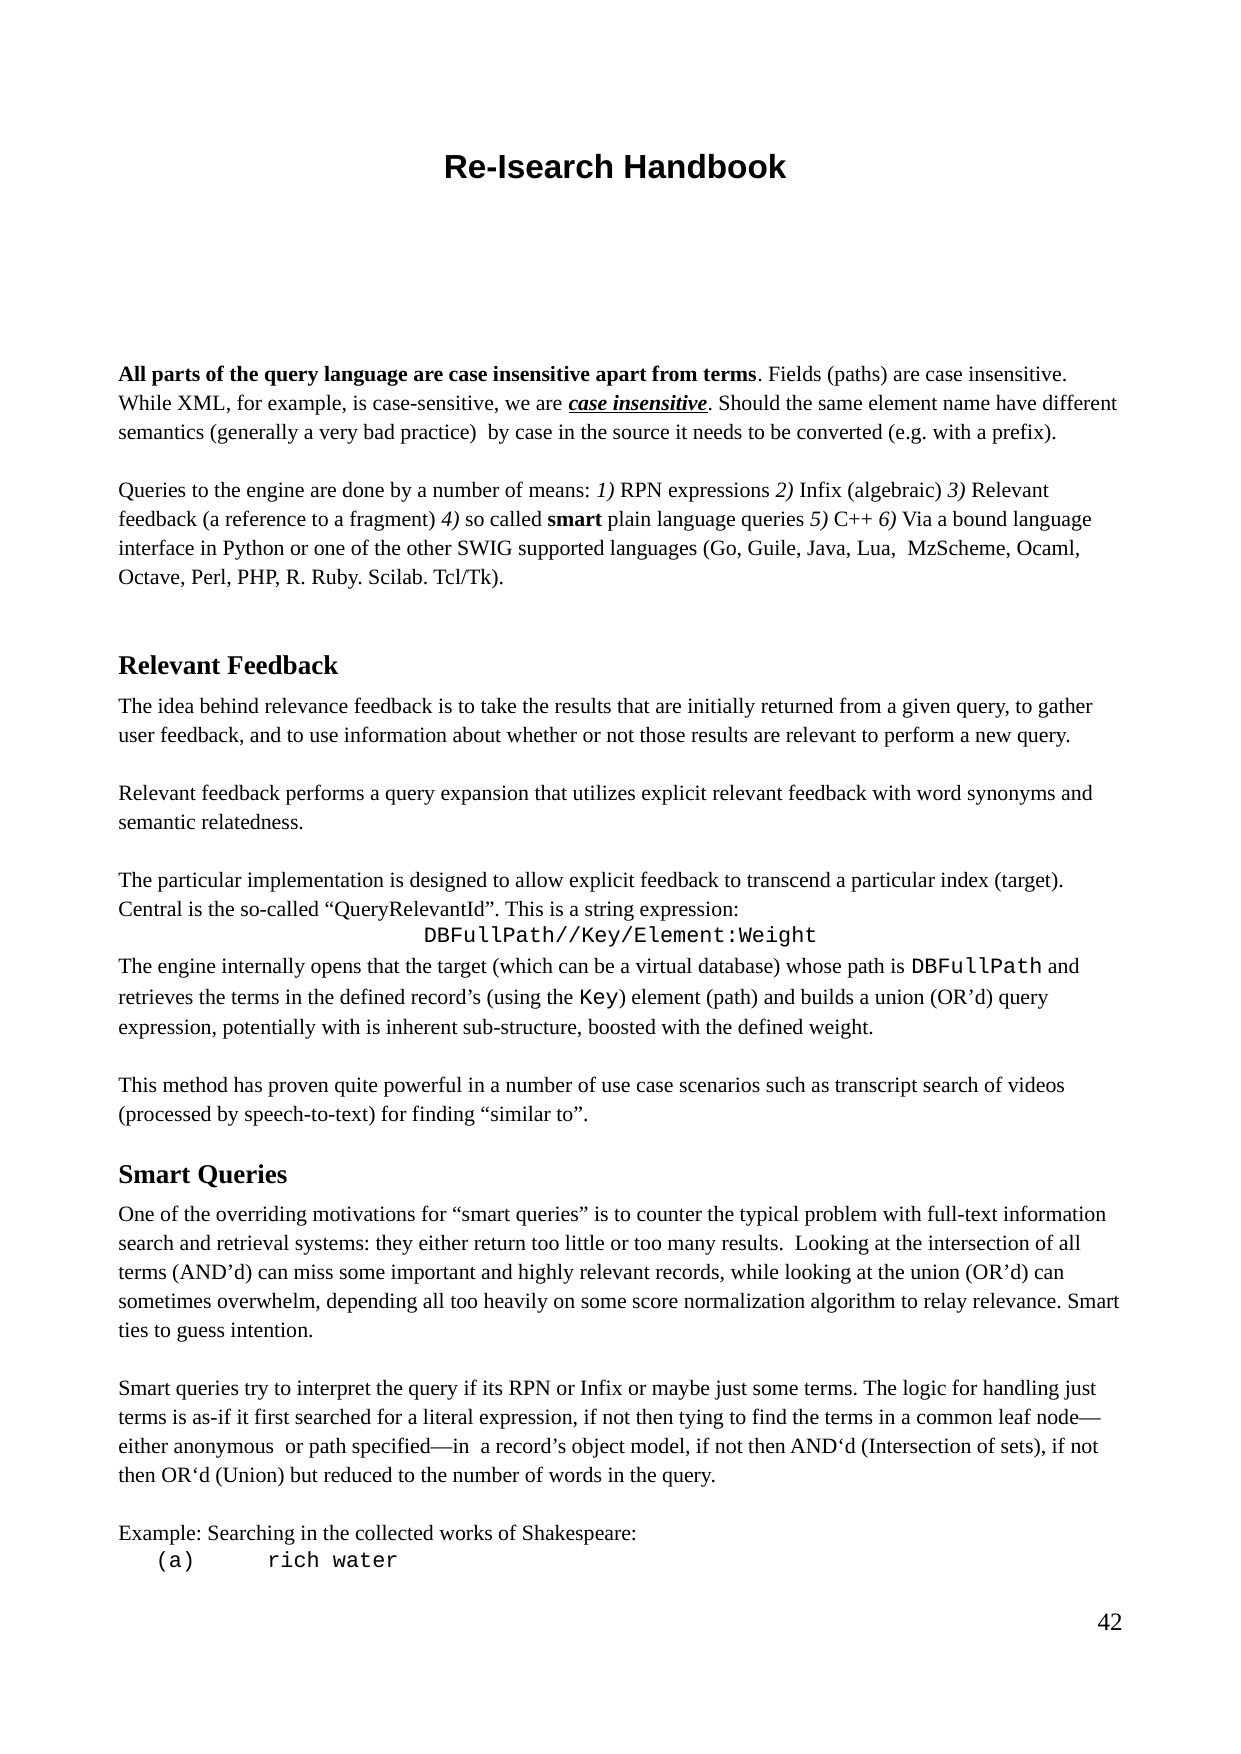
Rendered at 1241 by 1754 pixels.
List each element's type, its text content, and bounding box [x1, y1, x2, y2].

text Queries to the engine are done by a number of means: 1) RPN expressions 2) Infix (algebraic) 3) Relevant feedback (a reference to a fragment) 4) so called smart plain language queries 5) C++ 6) Via a bound language interface in Python or one of the other SWIG supported languages (Go, Guile, Java, Lua, MzScheme, Ocaml, Octave, Perl, PHP, R. Ruby. Scilab. Tcl/Tk). [118, 477, 1122, 589]
subtitle Relevant Feedback [118, 649, 1122, 680]
text All parts of the query language are case insensitive apart from terms. Fields (paths) are case insensitive. While XML, for example, is case-sensitive, we are case insensitive. Should the same element name have different semantics (generally a very bad practice) by case in the source it needs to be converted (e.g. with a prefix). [118, 361, 1122, 444]
text DBFullPath//Key/Element:Weight [118, 924, 1122, 949]
text The engine internally opens that the target (which can be a virtual database) whose path is DBFullPath and retrieves the terms in the defined record’s (using the Key) element (path) and builds a union (OR’d) query expression, potentially with is inherent sub-structure, boosted with the defined weight. [118, 953, 1122, 1039]
text The idea behind relevance feedback is to take the results that are initially returned from a given query, to gather user feedback, and to use information about whether or not those results are relevant to perform a new query. [118, 693, 1122, 747]
text Example: Searching in the collected works of Shakespeare: [118, 1520, 1122, 1545]
text Smart queries try to interpret the query if its RPN or Infix or maybe just some terms. The logic for handling just terms is as-if it first searched for a literal expression, if not then tying to find the terms in a common leaf node—either anonymous or path specified—in a record’s object model, if not then AND‘d (Intersection of sets), if not then OR‘d (Union) but reduced to the number of words in the query. [118, 1375, 1122, 1487]
text The particular implementation is designed to allow explicit feedback to transcend a particular index (target). Central is the so-called “QueryRelevantId”. This is a string expression: [118, 867, 1122, 921]
text This method has proven quite powerful in a number of use case scenarios such as transcript search of videos (processed by speech-to-text) for finding “similar to”. [118, 1072, 1122, 1126]
list rich water [156, 1549, 1122, 1574]
text Relevant feedback performs a query expansion that utilizes explicit relevant feedback with word synonyms and semantic relatedness. [118, 780, 1122, 834]
text One of the overriding motivations for “smart queries” is to counter the typical problem with full-text information search and retrieval systems: they either return too little or too many results. Looking at the intersection of all terms (AND’d) can miss some important and highly relevant records, while looking at the union (OR’d) can sometimes overwhelm, depending all too heavily on some score normalization algorithm to relay relevance. Smart ties to guess intention. [118, 1201, 1122, 1342]
subtitle Smart Queries [118, 1158, 1122, 1189]
